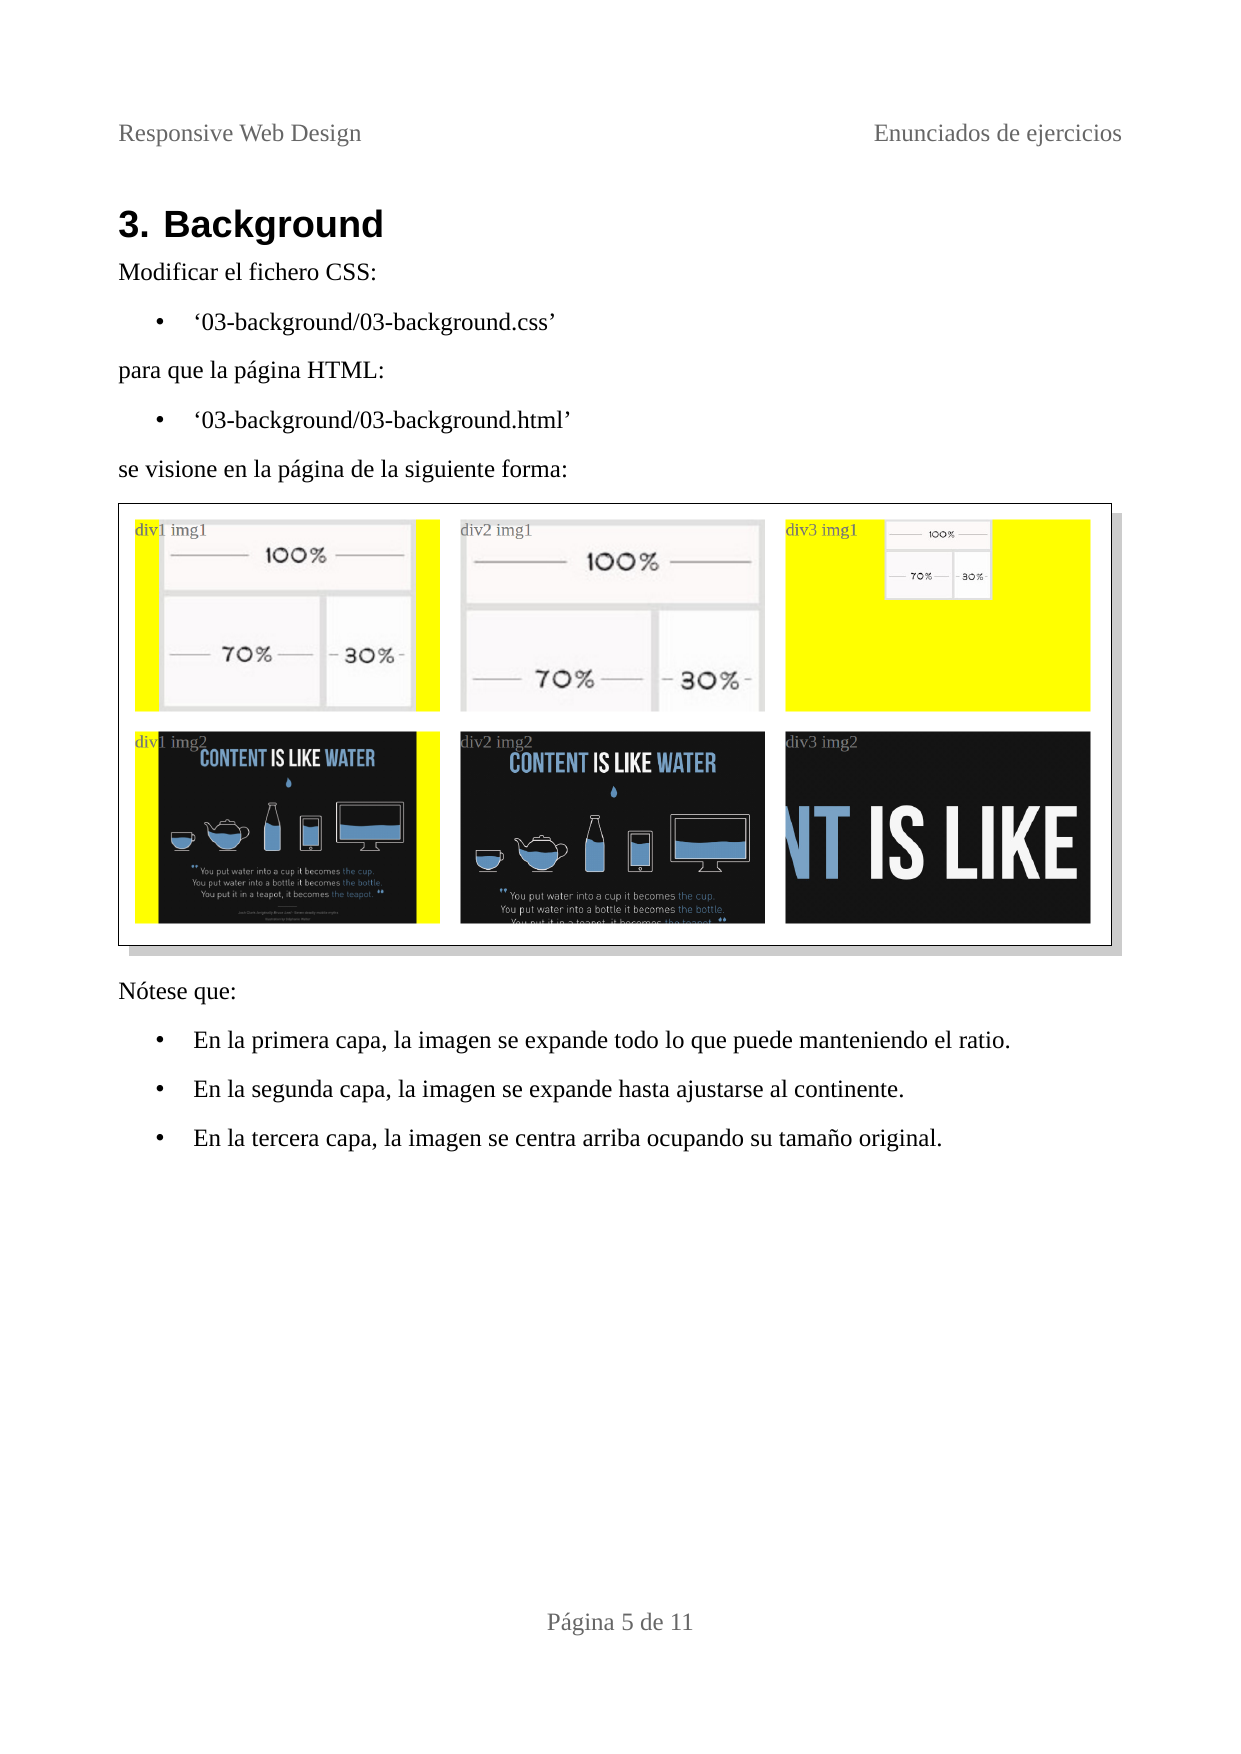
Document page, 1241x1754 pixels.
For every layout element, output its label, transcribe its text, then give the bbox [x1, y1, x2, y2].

list En la segunda capa, la imagen se expande hasta ajustarse al continente. [156, 1074, 1122, 1103]
text se visione en la página de la siguiente forma: [118, 454, 1122, 482]
subtitle Background [118, 201, 1122, 245]
text Modificar el fichero CSS: [118, 257, 1122, 286]
list En la tercera capa, la imagen se centra arriba ocupando su tamaño original. [156, 1123, 1122, 1152]
list En la primera capa, la imagen se expande todo lo que puede manteniendo el ratio. [156, 1025, 1122, 1054]
picture [121, 505, 1109, 943]
text para que la página HTML: [118, 356, 1122, 384]
list ‘03-background/03-background.css’ [156, 307, 1122, 335]
list ‘03-background/03-background.html’ [156, 405, 1122, 433]
text Nótese que: [118, 976, 1122, 1005]
